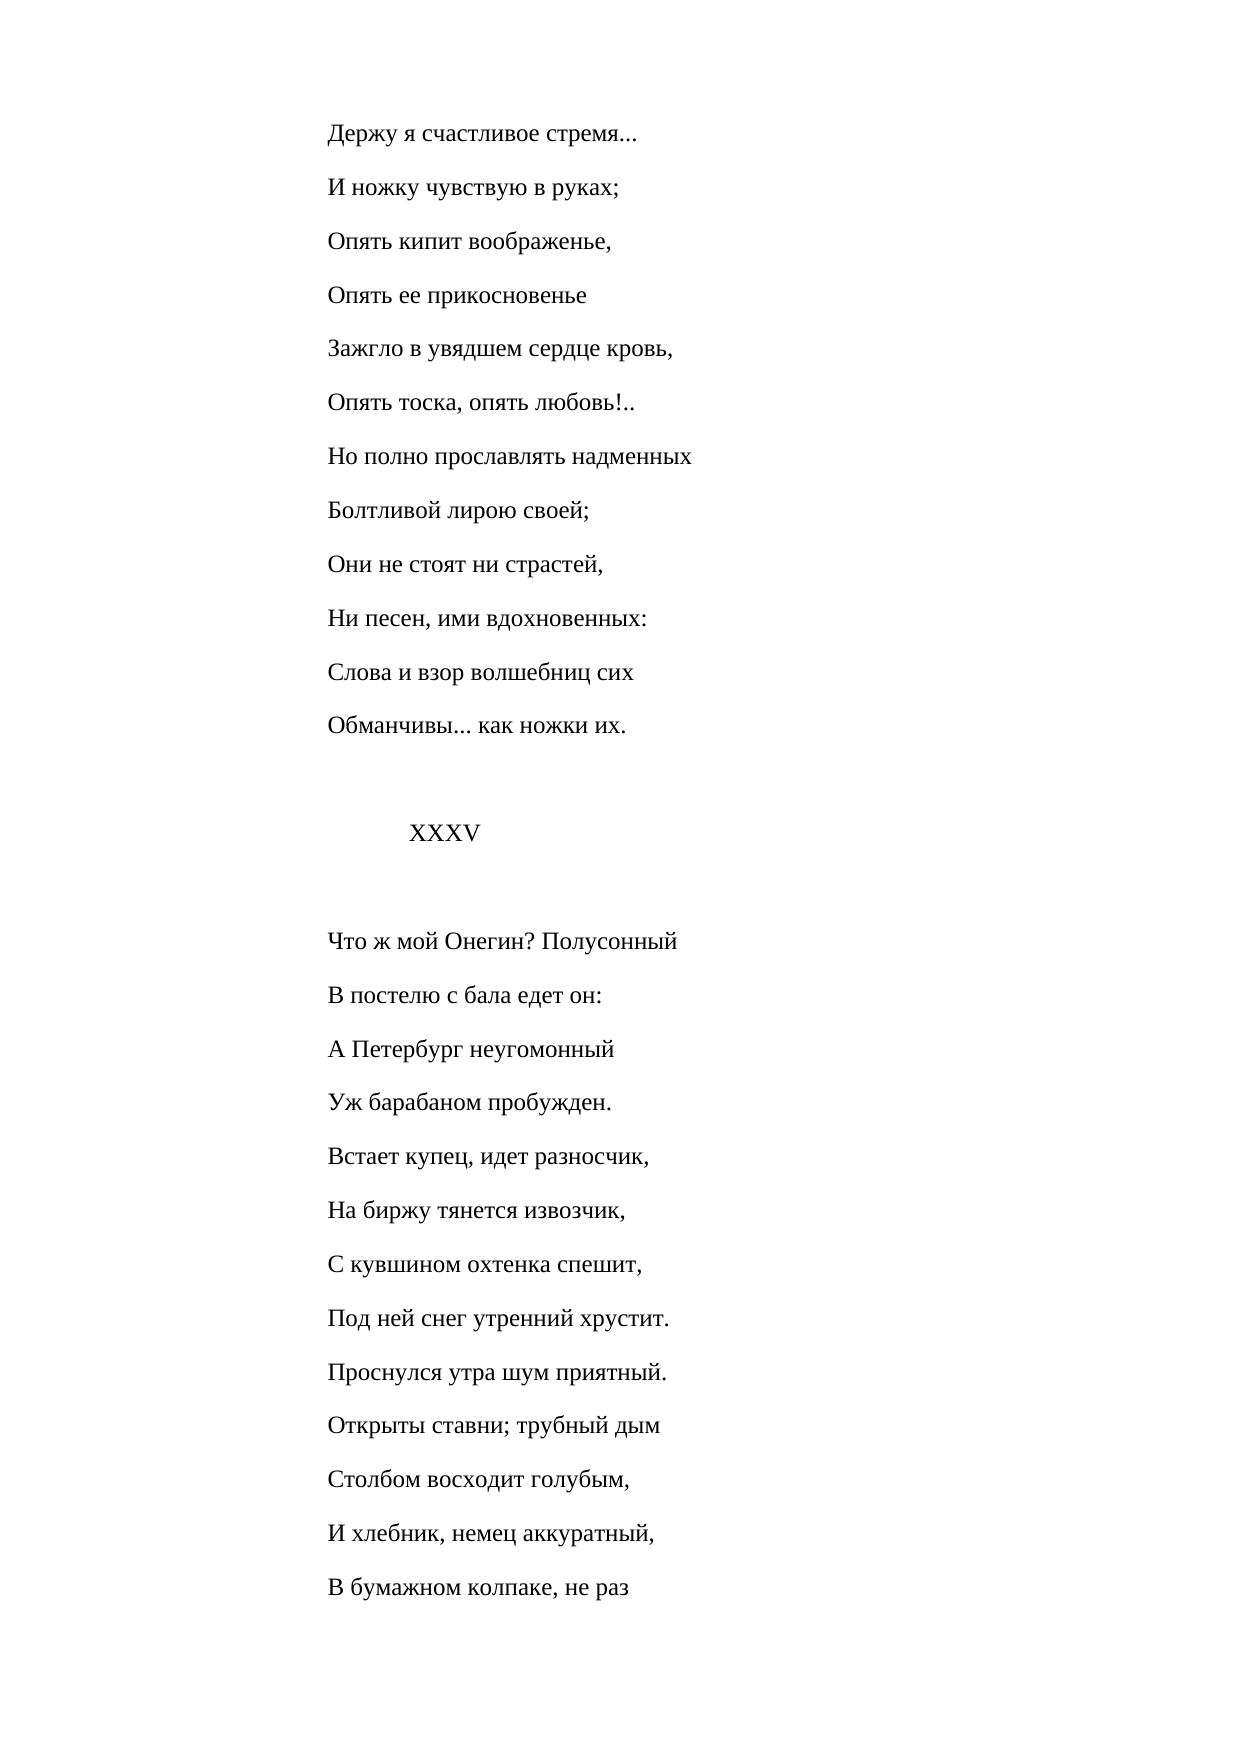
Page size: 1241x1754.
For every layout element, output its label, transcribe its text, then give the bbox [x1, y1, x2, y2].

text XXXV [177, 818, 1152, 847]
text Открыты ставни; трубный дым [177, 1411, 1152, 1439]
text На биржу тянется извозчик, [177, 1195, 1152, 1224]
text В бумажном колпаке, не раз [177, 1572, 1152, 1601]
text Опять ее прикосновенье [177, 280, 1152, 308]
text Встает купец, идет разносчик, [177, 1141, 1152, 1170]
text И ножку чувствую в руках; [177, 172, 1152, 201]
text Болтливой лирою своей; [177, 495, 1152, 524]
text Что ж мой Онегин? Полусонный [177, 926, 1152, 955]
text Ни песен, ими вдохновенных: [177, 603, 1152, 632]
text Под ней снег утренний хрустит. [177, 1303, 1152, 1332]
text Держу я счастливое стремя... [177, 118, 1152, 147]
text Они не стоят ни страстей, [177, 549, 1152, 578]
text Опять кипит воображенье, [177, 226, 1152, 254]
text Зажгло в увядшем сердце кровь, [177, 333, 1152, 362]
text А Петербург неугомонный [177, 1034, 1152, 1062]
text Слова и взор волшебниц сих [177, 657, 1152, 685]
text Проснулся утра шум приятный. [177, 1357, 1152, 1386]
text Но полно прославлять надменных [177, 441, 1152, 470]
text И хлебник, немец аккуратный, [177, 1518, 1152, 1547]
text С кувшином охтенка спешит, [177, 1249, 1152, 1278]
text В постелю с бала едет он: [177, 980, 1152, 1008]
text Столбом восходит голубым, [177, 1464, 1152, 1493]
text Уж барабаном пробужден. [177, 1087, 1152, 1116]
text Опять тоска, опять любовь!.. [177, 387, 1152, 416]
text Обманчивы... как ножки их. [177, 711, 1152, 739]
